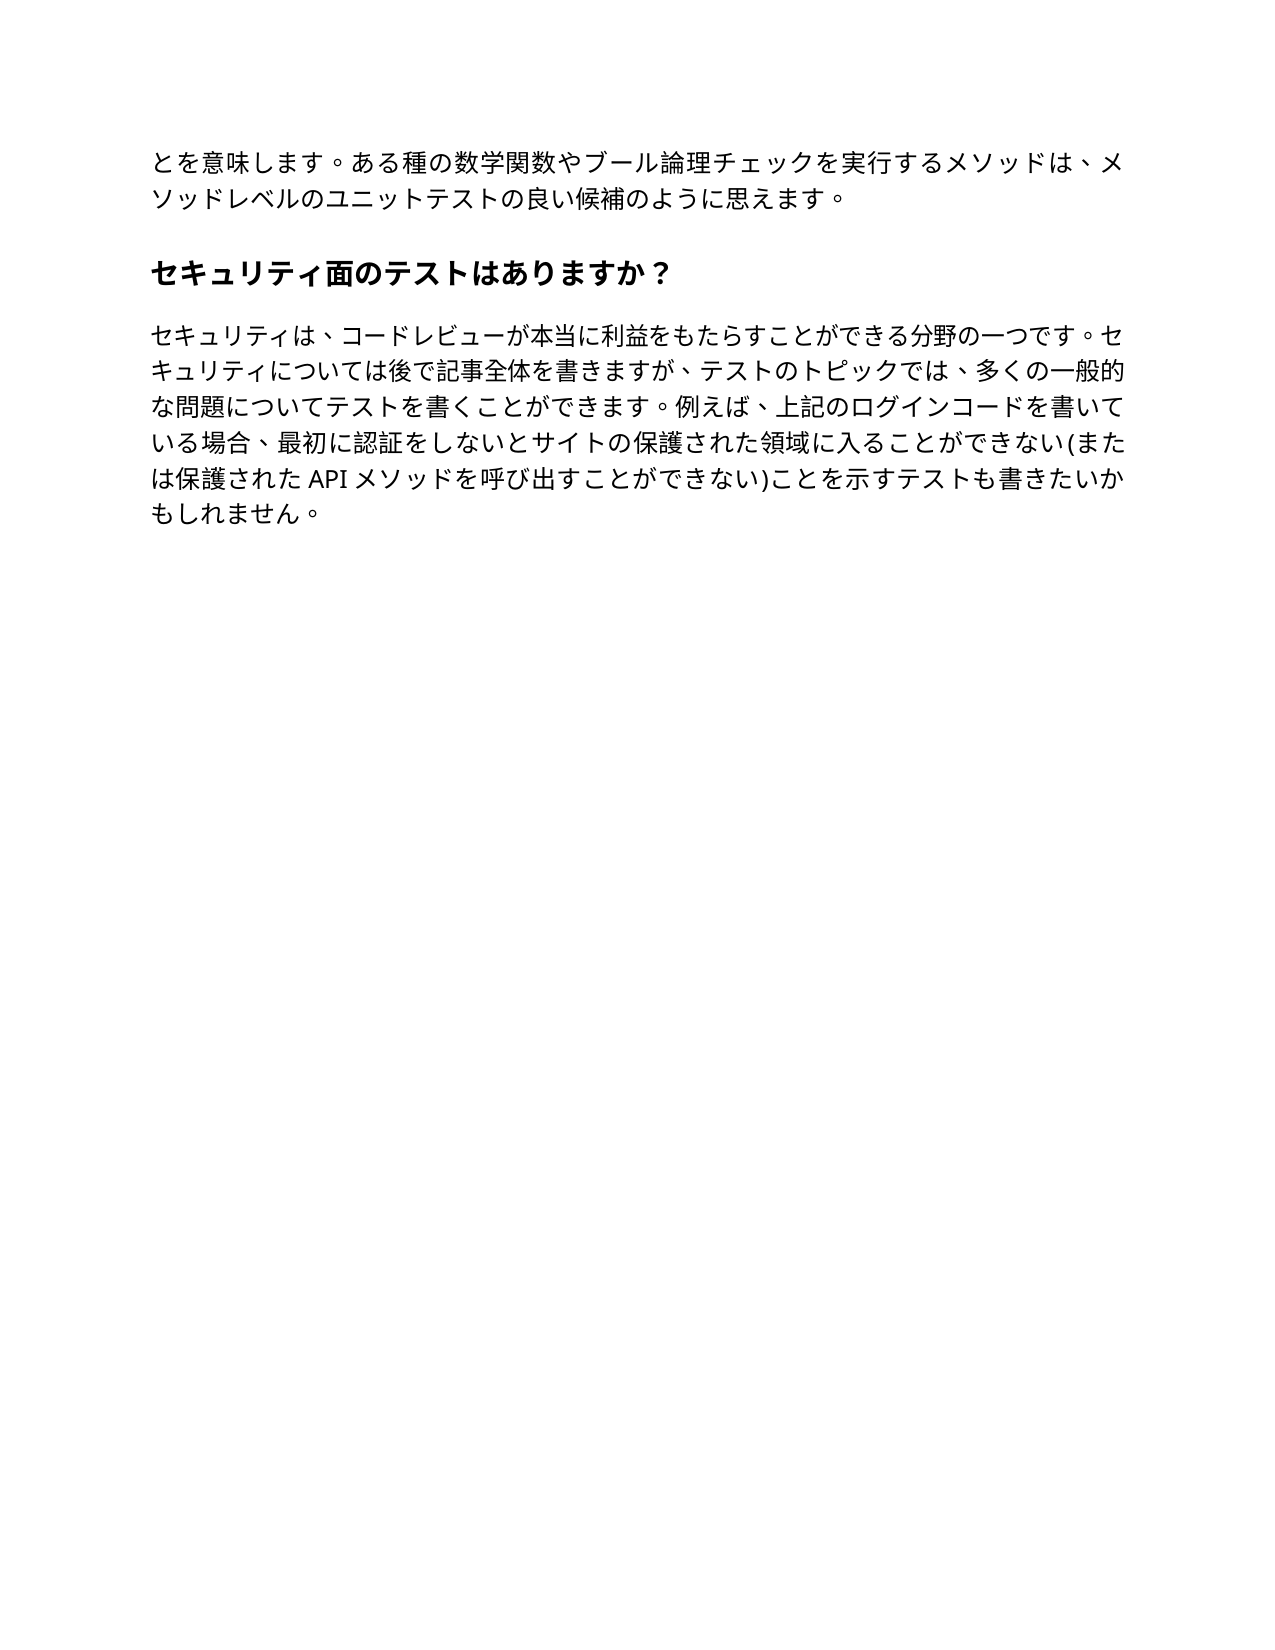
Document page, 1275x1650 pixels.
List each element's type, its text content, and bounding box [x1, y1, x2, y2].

subtitle セキュリティ面のテストはありますか？ [150, 253, 1275, 293]
text セキュリティは、コードレビューが本当に利益をもたらすことができる分野の一つです。セキュリティについては後で記事全体を書きますが、テストのトピックでは、多くの一般的な問題についてテストを書くことができます。例えば、上記のログインコードを書いている場合、最初に認証をしないとサイトの保護された領域に入ることができない(または保護されたAPIメソッドを呼び出すことができない)ことを示すテストも書きたいかもしれません。 [150, 318, 1126, 531]
text とを意味します。ある種の数学関数やブール論理チェックを実行するメソッドは、メソッドレベルのユニットテストの良い候補のように思えます。 [150, 146, 1126, 216]
